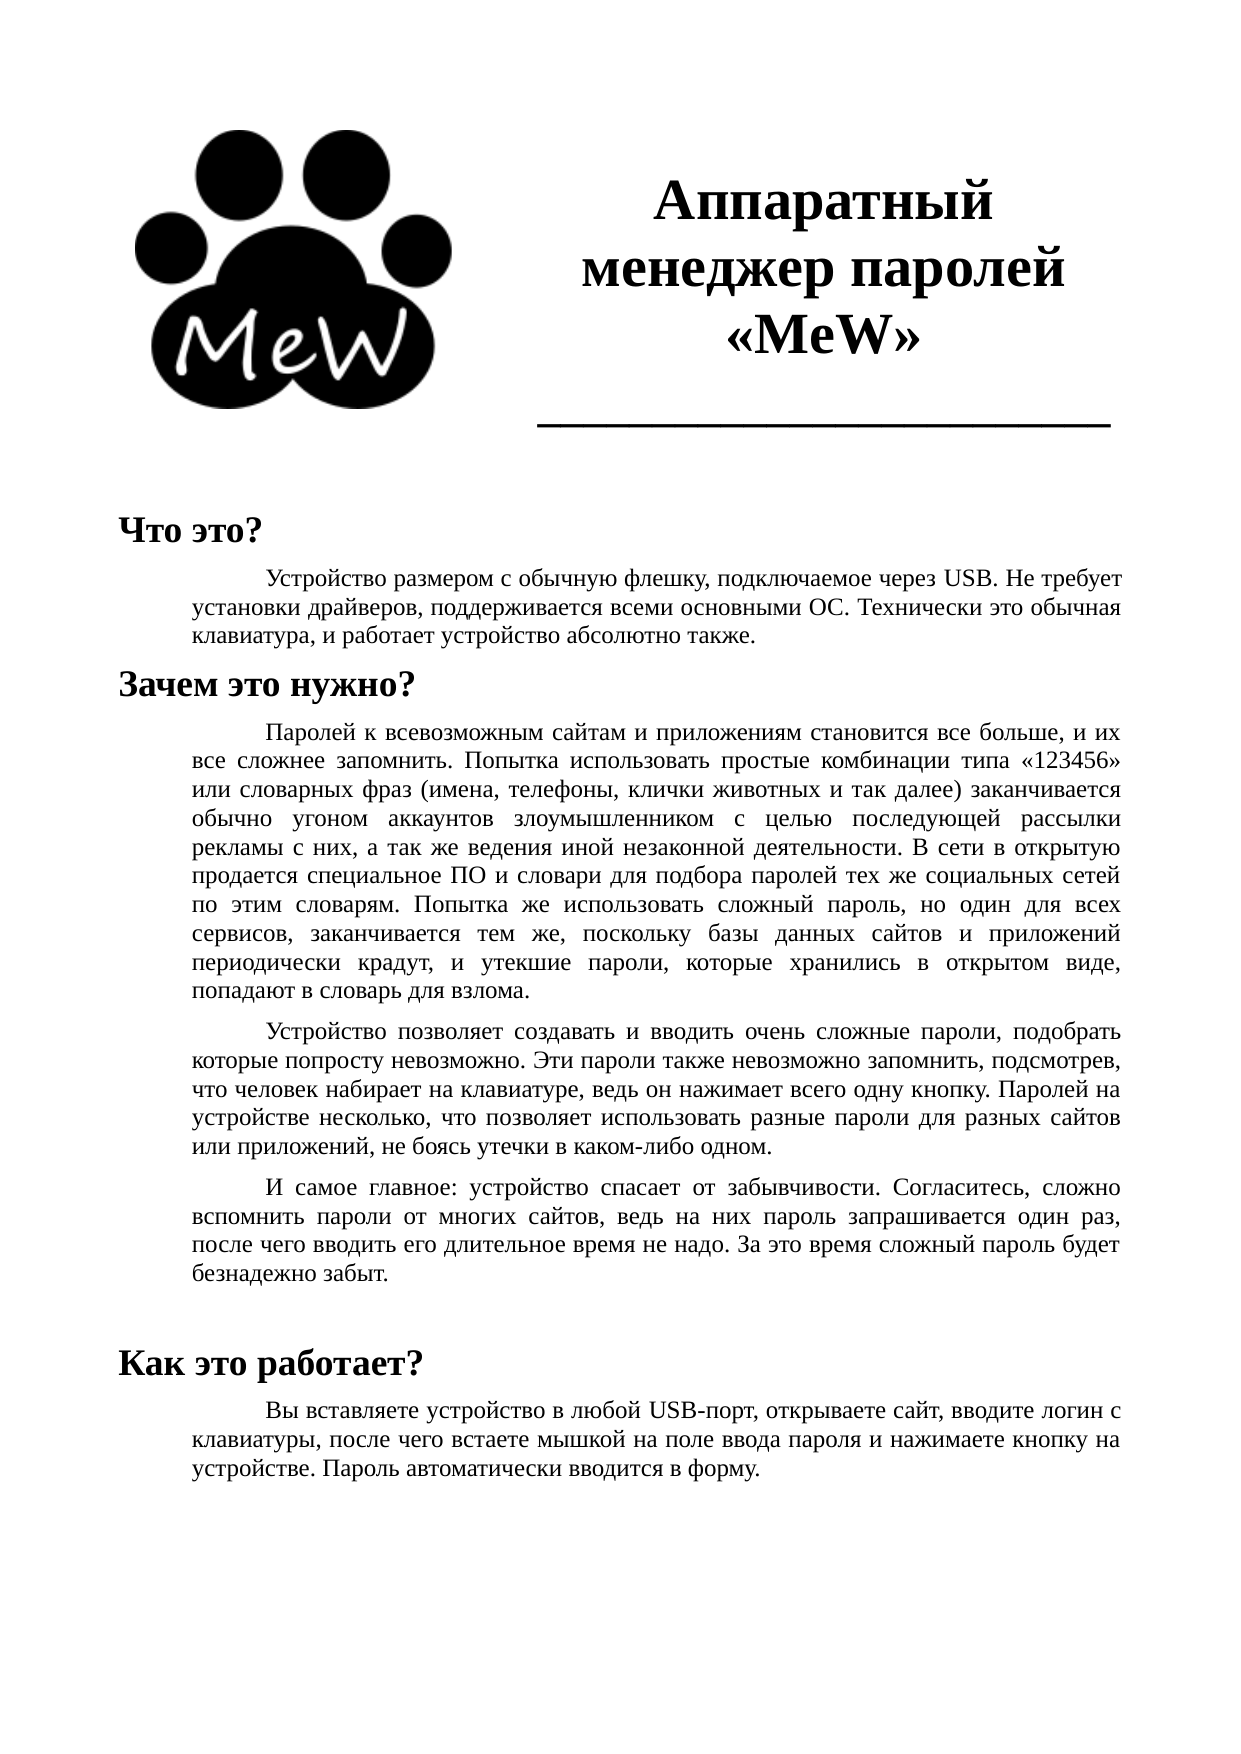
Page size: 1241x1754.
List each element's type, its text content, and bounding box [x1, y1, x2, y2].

text И самое главное: устройство спасает от забывчивости. Согласитесь, сложно вспомнить пароли от многих сайтов, ведь на них пароль запрашивается один раз, после чего вводить его длительное время не надо. За это время сложный пароль будет безнадежно забыт. [192, 1172, 1122, 1287]
text Аппаратный менеджер паролей «MeW» [452, 165, 1122, 366]
text _________________________ [192, 378, 1122, 431]
text Что это? [118, 508, 1122, 551]
text Вы вставляете устройство в любой USB-порт, открываете сайт, вводите логин с клавиатуры, после чего встаете мышкой на поле ввода пароля и нажимаете кнопку на устройстве. Пароль автоматически вводится в форму. [192, 1395, 1122, 1481]
picture [135, 130, 452, 409]
text Устройство позволяет создавать и вводить очень сложные пароли, подобрать которые попросту невозможно. Эти пароли также невозможно запомнить, подсмотрев, что человек набирает на клавиатуре, ведь он нажимает всего одну кнопку. Паролей на устройстве несколько, что позволяет использовать разные пароли для разных сайтов или приложений, не боясь утечки в каком-либо одном. [192, 1016, 1122, 1160]
text Зачем это нужно? [118, 661, 1122, 704]
text Паролей к всевозможным сайтам и приложениям становится все больше, и их все сложнее запомнить. Попытка использовать простые комбинации типа «123456» или словарных фраз (имена, телефоны, клички животных и так далее) заканчивается обычно угоном аккаунтов злоумышленником с целью последующей рассылки рекламы с них, а так же ведения иной незаконной деятельности. В сети в открытую продается специальное ПО и словари для подбора паролей тех же социальных сетей по этим словарям. Попытка же использовать сложный пароль, но один для всех сервисов, заканчивается тем же, поскольку базы данных сайтов и приложений периодически крадут, и утекшие пароли, которые хранились в открытом виде, попадают в словарь для взлома. [192, 717, 1122, 1004]
text Устройство размером с обычную флешку, подключаемое через USB. Не требует установки драйверов, поддерживается всеми основными ОС. Технически это обычная клавиатура, и работает устройство абсолютно также. [192, 563, 1122, 649]
text Как это работает? [118, 1340, 1122, 1383]
